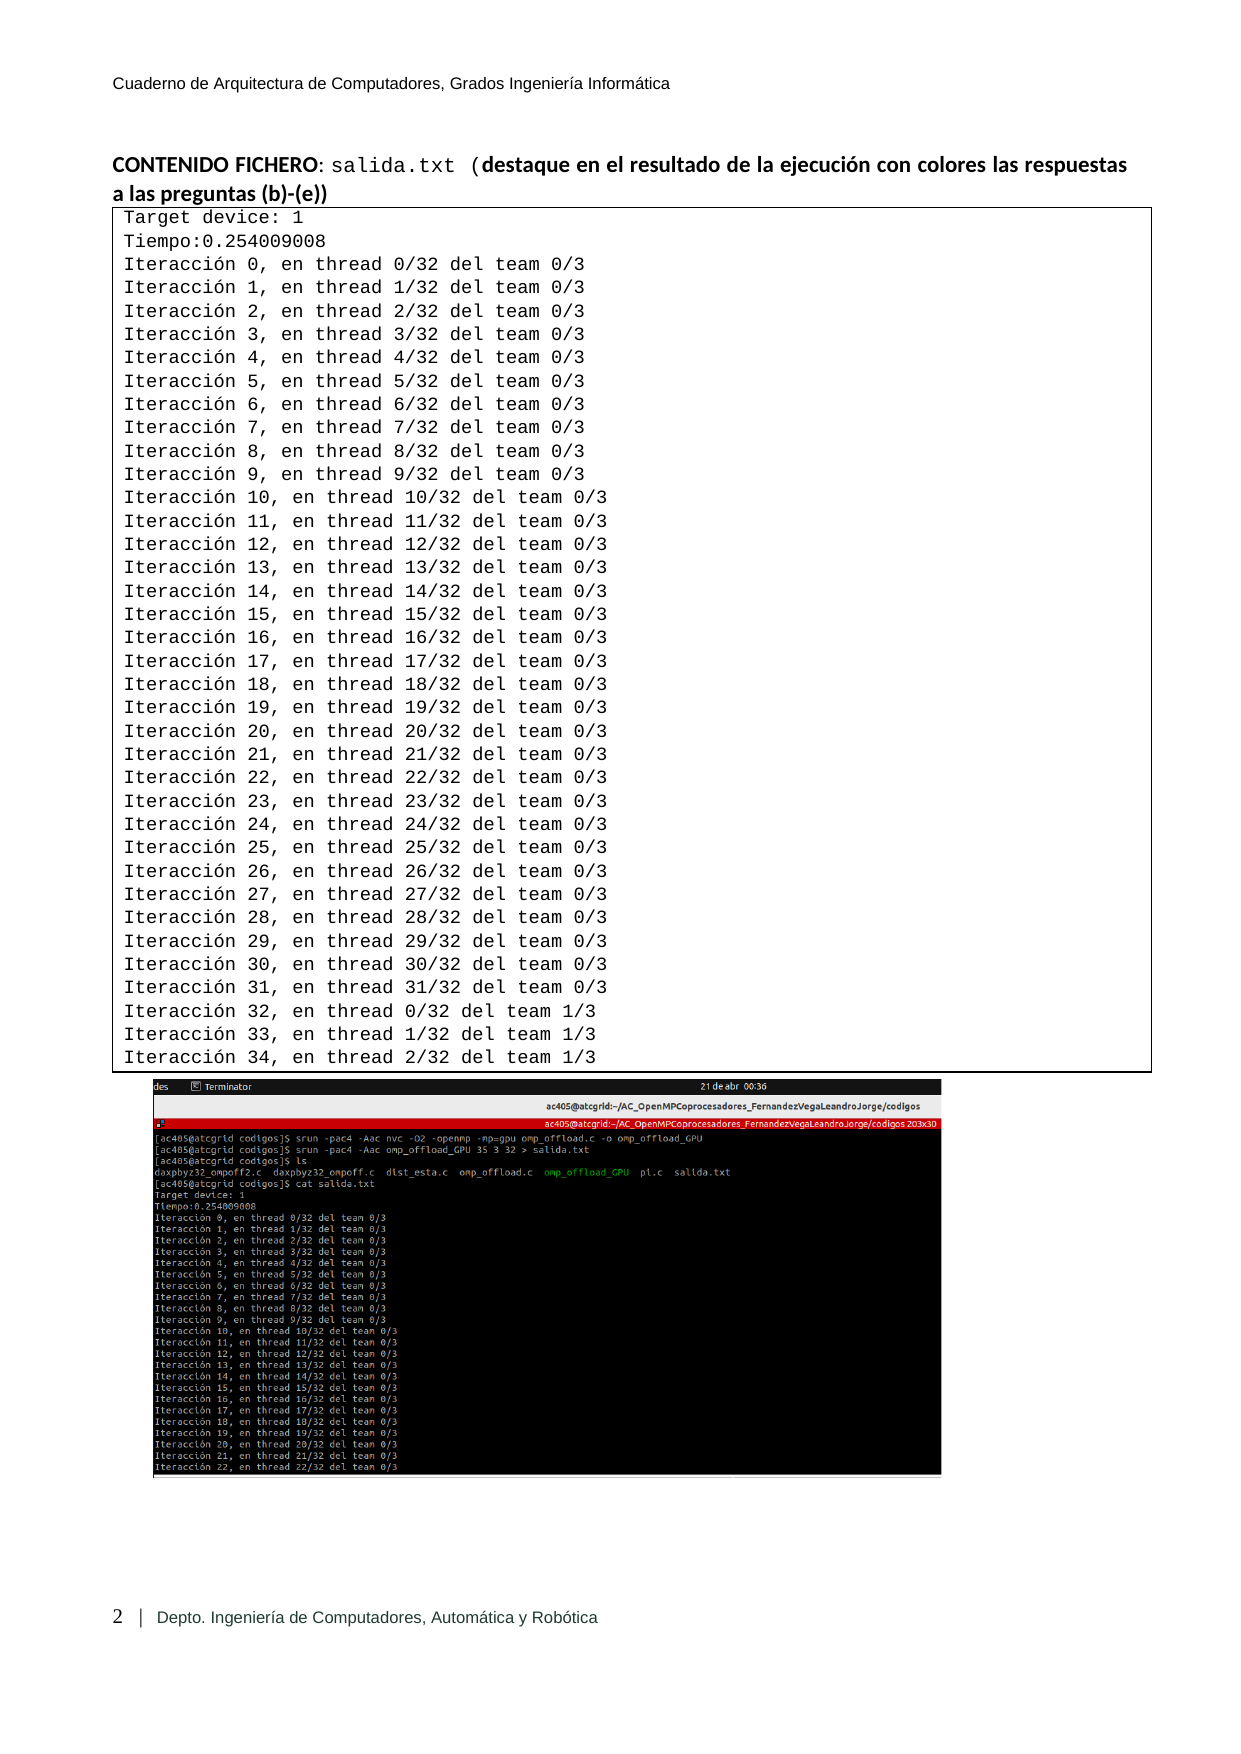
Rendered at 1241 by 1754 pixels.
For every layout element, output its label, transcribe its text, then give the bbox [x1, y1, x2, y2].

table_header Target device: 1 Tiempo:0.254009008 Iteracción 0, en thread 0/32 del team 0/3 Iteracción 1, en thread 1/32 del team 0/3 Iteracción 2, en thread 2/32 del team 0/3 Iteracción 3, en thread 3/32 del team 0/3 Iteracción 4, en thread 4/32 del team 0/3 Iteracción 5, en thread 5/32 del team 0/3 Iteracción 6, en thread 6/32 del team 0/3 Iteracción 7, en thread 7/32 del team 0/3 Iteracción 8, en thread 8/32 del team 0/3 Iteracción 9, en thread 9/32 del team 0/3 Iteracción 10, en thread 10/32 del team 0/3 Iteracción 11, en thread 11/32 del team 0/3 Iteracción 12, en thread 12/32 del team 0/3 Iteracción 13, en thread 13/32 del team 0/3 Iteracción 14, en thread 14/32 del team 0/3 Iteracción 15, en thread 15/32 del team 0/3 Iteracción 16, en thread 16/32 del team 0/3 Iteracción 17, en thread 17/32 del team 0/3 Iteracción 18, en thread 18/32 del team 0/3 Iteracción 19, en thread 19/32 del team 0/3 Iteracción 20, en thread 20/32 del team 0/3 Iteracción 21, en thread 21/32 del team 0/3 Iteracción 22, en thread 22/32 del team 0/3 Iteracción 23, en thread 23/32 del team 0/3 Iteracción 24, en thread 24/32 del team 0/3 Iteracción 25, en thread 25/32 del team 0/3 Iteracción 26, en thread 26/32 del team 0/3 Iteracción 27, en thread 27/32 del team 0/3 Iteracción 28, en thread 28/32 del team 0/3 Iteracción 29, en thread 29/32 del team 0/3 Iteracción 30, en thread 30/32 del team 0/3 Iteracción 31, en thread 31/32 del team 0/3 Iteracción 32, en thread 0/32 del team 1/3 Iteracción 33, en thread 1/32 del team 1/3 Iteracción 34, en thread 2/32 del team 1/3 [113, 208, 1151, 1071]
text CONTENIDO FICHERO: salida.txt (destaque en el resultado de la ejecución con colores las respuestas a las preguntas (b)-(e)) [112, 151, 1128, 207]
